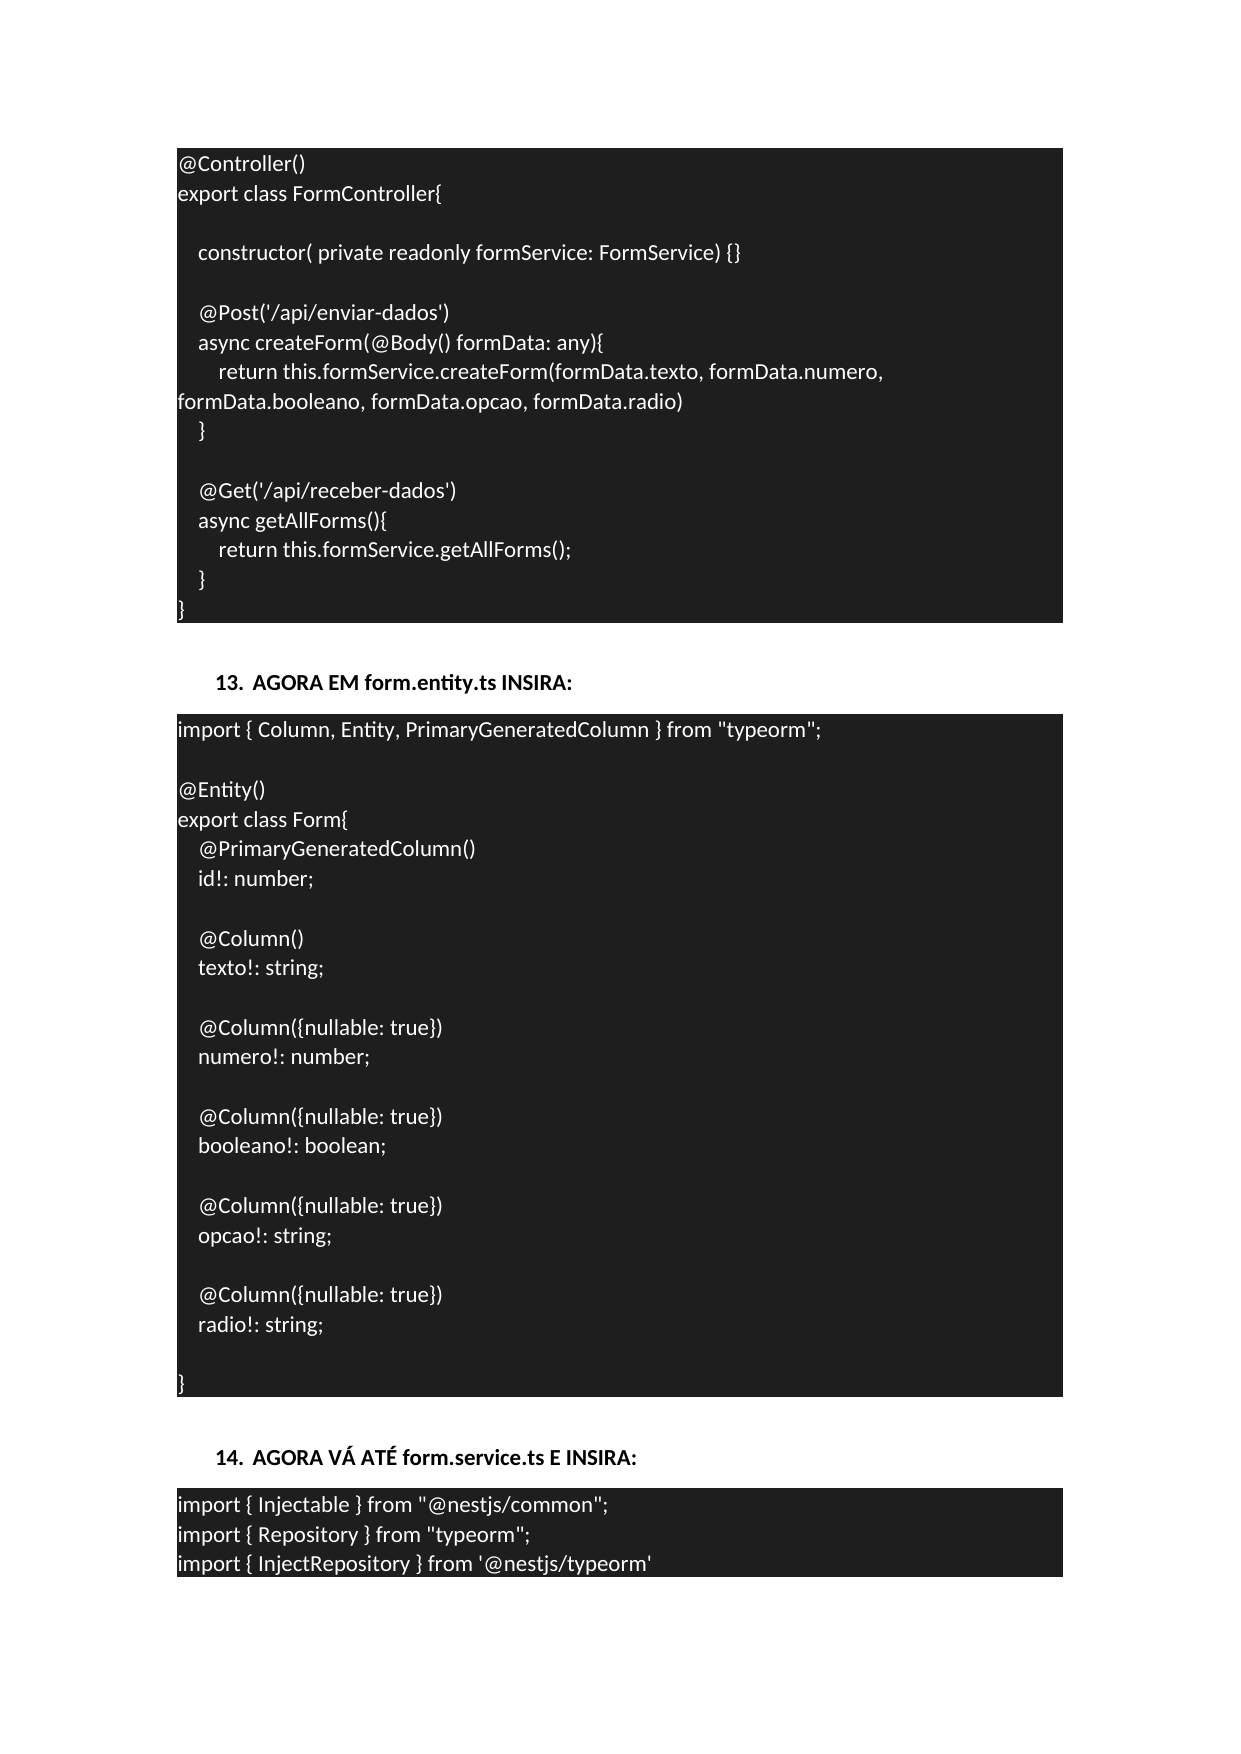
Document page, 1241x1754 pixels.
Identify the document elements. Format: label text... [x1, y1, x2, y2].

text @Column() [177, 922, 1063, 952]
text @PrimaryGeneratedColumn() [177, 833, 1063, 862]
text @Column({nullable: true}) [177, 1189, 1063, 1219]
text async createForm(@Body() formData: any){ [177, 326, 1063, 356]
text opcao!: string; [177, 1219, 1063, 1249]
list AGORA EM form.entity.ts INSIRA: [215, 668, 1063, 696]
text export class FormController{ [177, 177, 1063, 207]
text } [177, 563, 1063, 593]
text @Get('/api/receber-dados') [177, 474, 1063, 504]
text id!: number; [177, 862, 1063, 892]
text booleano!: boolean; [177, 1130, 1063, 1159]
text @Entity() [177, 773, 1063, 803]
text } [177, 415, 1063, 445]
text radio!: string; [177, 1308, 1063, 1338]
text constructor( private readonly formService: FormService) {} [177, 237, 1063, 266]
text async getAllForms(){ [177, 504, 1063, 534]
text @Column({nullable: true}) [177, 1100, 1063, 1130]
text @Post('/api/enviar-dados') [177, 296, 1063, 326]
text @Column({nullable: true}) [177, 1278, 1063, 1308]
text @Column({nullable: true}) [177, 1011, 1063, 1041]
text import { Injectable } from "@nestjs/common"; [177, 1488, 1063, 1518]
text import { InjectRepository } from '@nestjs/typeorm' [177, 1548, 1063, 1577]
text numero!: number; [177, 1041, 1063, 1071]
list AGORA VÁ ATÉ form.service.ts E INSIRA: [215, 1443, 1063, 1471]
text return this.formService.createForm(formData.texto, formData.numero, formData.booleano, formData.opcao, formData.radio) [177, 356, 1063, 415]
text export class Form{ [177, 803, 1063, 833]
text import { Column, Entity, PrimaryGeneratedColumn } from "typeorm"; [177, 714, 1063, 744]
text return this.formService.getAllForms(); [177, 534, 1063, 563]
text texto!: string; [177, 952, 1063, 981]
text import { Repository } from "typeorm"; [177, 1518, 1063, 1548]
text @Controller() [177, 148, 1063, 177]
text } [177, 1368, 1063, 1397]
text } [177, 593, 1063, 623]
